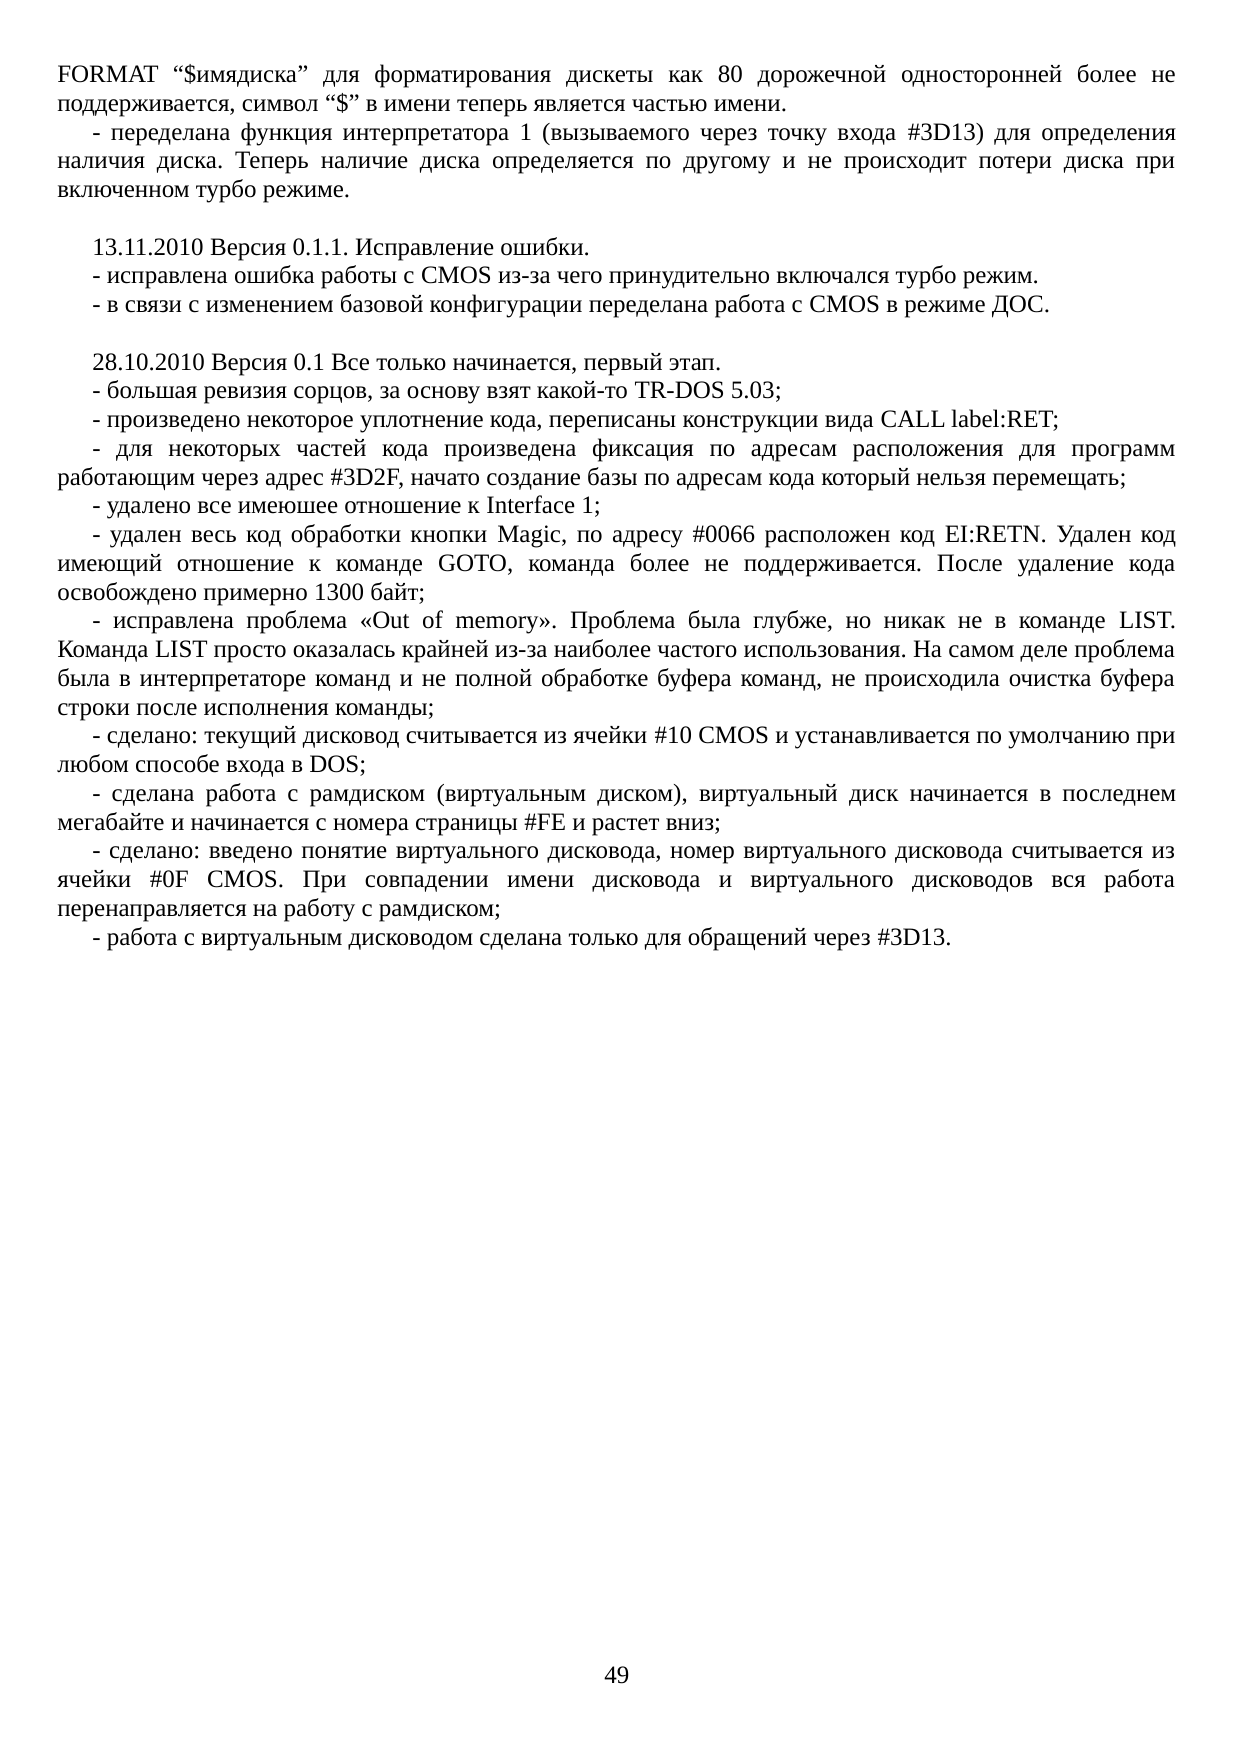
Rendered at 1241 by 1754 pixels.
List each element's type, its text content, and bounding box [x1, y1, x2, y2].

text - исправлена ошибка работы с CMOS из-за чего принудительно включался турбо режим. [57, 261, 1176, 289]
text - работа с виртуальным дисководом сделана только для обращений через #3D13. [57, 922, 1176, 951]
text - для некоторых частей кода произведена фиксация по адресам расположения для программ работающим через адрес #3D2F, начато создание базы по адресам кода который нельзя перемещать; [57, 433, 1176, 491]
text 13.11.2010 Версия 0.1.1. Исправление ошибки. [57, 232, 1176, 261]
text - сделана работа с рамдиском (виртуальным диском), виртуальный диск начинается в последнем мегабайте и начинается с номера страницы #FE и растет вниз; [57, 778, 1176, 836]
text - произведено некоторое уплотнение кода, переписаны конструкции вида CALL label:RET; [57, 404, 1176, 433]
text - в связи с изменением базовой конфигурации переделана работа с CMOS в режиме ДОС. [57, 289, 1176, 318]
text - переделана функция интерпретатора 1 (вызываемого через точку входа #3D13) для определения наличия диска. Теперь наличие диска определяется по другому и не происходит потери диска при включенном турбо режиме. [57, 117, 1176, 203]
text - сделано: текущий дисковод считывается из ячейки #10 CMOS и устанавливается по умолчанию при любом способе входа в DOS; [57, 721, 1176, 778]
text 28.10.2010 Версия 0.1 Все только начинается, первый этап. [57, 347, 1176, 376]
text - удалено все имеюшее отношение к Interface 1; [57, 491, 1176, 519]
text FORMAT “$имядиска” для форматирования дискеты как 80 дорожечной односторонней более не поддерживается, символ “$” в имени теперь является частью имени. [57, 59, 1176, 117]
text - удален весь код обработки кнопки Magic, по адресу #0066 расположен код EI:RETN. Удален код имеющий отношение к команде GOTO, команда более не поддерживается. После удаление кода освобождено примерно 1300 байт; [57, 519, 1176, 606]
text - сделано: введено понятие виртуального дисковода, номер виртуального дисковода считывается из ячейки #0F CMOS. При совпадении имени дисковода и виртуального дисководов вся работа перенаправляется на работу с рамдиском; [57, 836, 1176, 922]
text - большая ревизия сорцов, за основу взят какой-то TR-DOS 5.03; [57, 376, 1176, 404]
text - исправлена проблема «Out of memory». Проблема была глубже, но никак не в команде LIST. Команда LIST просто оказалась крайней из-за наиболее частого использования. На самом деле проблема была в интерпретаторе команд и не полной обработке буфера команд, не происходила очистка буфера строки после исполнения команды; [57, 606, 1176, 721]
